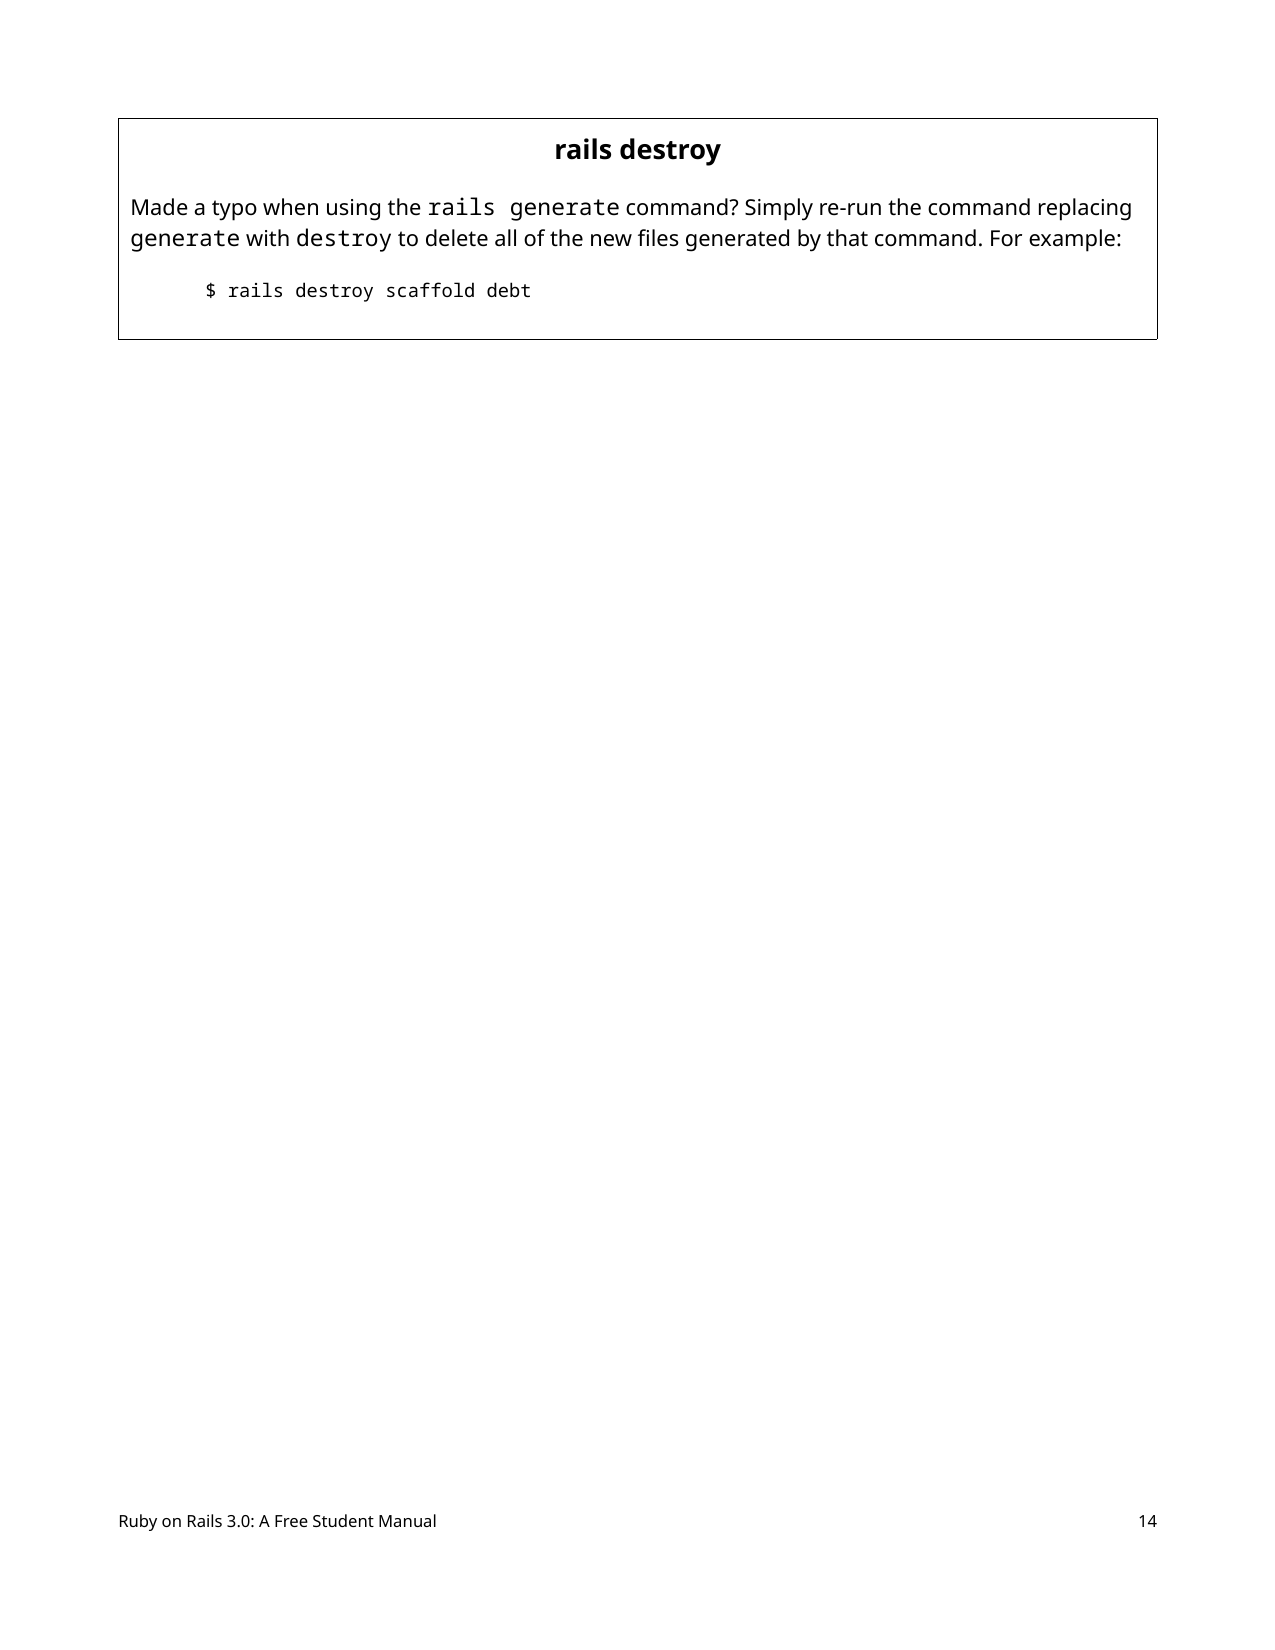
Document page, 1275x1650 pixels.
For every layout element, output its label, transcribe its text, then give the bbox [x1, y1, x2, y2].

table_header rails destroy Made a typo when using the rails generate command? Simply re-run the command replacing generate with destroy to delete all of the new files generated by that command. For example: $ rails destroy scaffold debt [119, 119, 1157, 339]
